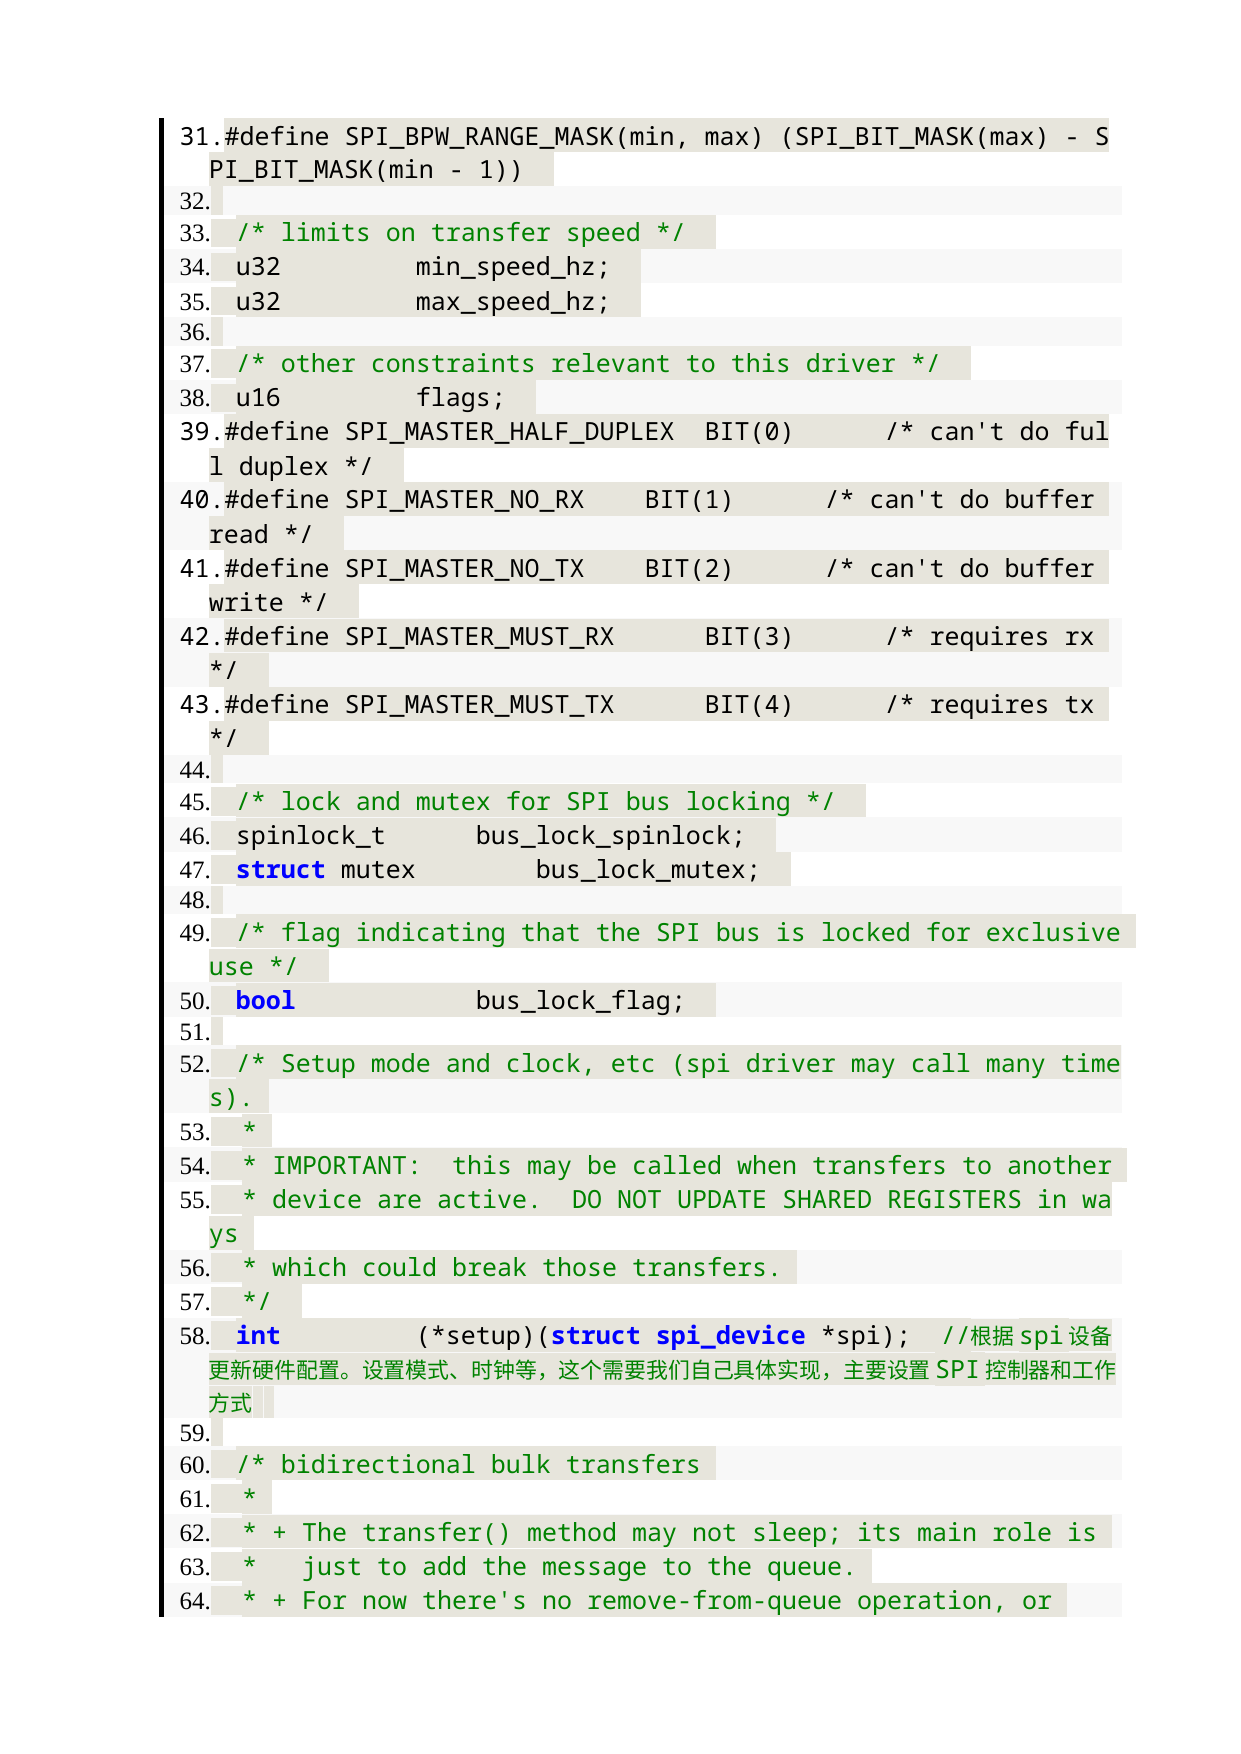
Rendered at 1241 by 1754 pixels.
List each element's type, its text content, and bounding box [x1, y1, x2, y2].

list * [164, 1113, 1122, 1147]
list /* lock and mutex for SPI bus locking */ [164, 783, 1122, 817]
list * which could break those transfers. [164, 1250, 1122, 1284]
list spinlock_t bus_lock_spinlock; [164, 817, 1122, 852]
list * [164, 1480, 1122, 1514]
list #define SPI_BPW_RANGE_MASK(min, max) (SPI_BIT_MASK(max) - SPI_BIT_MASK(min - 1)) [164, 118, 1122, 186]
list * just to add the message to the queue. [164, 1548, 1122, 1583]
list #define SPI_MASTER_HALF_DUPLEX BIT(0) /* can't do full duplex */ [164, 414, 1122, 482]
list /* flag indicating that the SPI bus is locked for exclusive use */ [164, 914, 1122, 982]
list */ [164, 1284, 1122, 1318]
list /* other constraints relevant to this driver */ [164, 346, 1122, 380]
list bool bus_lock_flag; [164, 982, 1122, 1017]
list /* limits on transfer speed */ [164, 215, 1122, 249]
list #define SPI_MASTER_MUST_RX BIT(3) /* requires rx */ [164, 618, 1122, 687]
list #define SPI_MASTER_NO_TX BIT(2) /* can't do buffer write */ [164, 550, 1122, 618]
list u16 flags; [164, 380, 1122, 414]
list * + For now there's no remove-from-queue operation, or [164, 1583, 1122, 1617]
list u32 min_speed_hz; [164, 249, 1122, 283]
list #define SPI_MASTER_MUST_TX BIT(4) /* requires tx */ [164, 687, 1122, 755]
list struct mutex bus_lock_mutex; [164, 852, 1122, 886]
list * + The transfer() method may not sleep; its main role is [164, 1514, 1122, 1548]
list * IMPORTANT: this may be called when transfers to another [164, 1147, 1122, 1182]
list * device are active. DO NOT UPDATE SHARED REGISTERS in ways [164, 1182, 1122, 1250]
list int (*setup)(struct spi_device *spi); //根据spi设备更新硬件配置。设置模式、时钟等，这个需要我们自己具体实现，主要设置SPI控制器和工作方式 [164, 1318, 1122, 1418]
list /* bidirectional bulk transfers [164, 1446, 1122, 1480]
list #define SPI_MASTER_NO_RX BIT(1) /* can't do buffer read */ [164, 482, 1122, 550]
list u32 max_speed_hz; [164, 283, 1122, 317]
list /* Setup mode and clock, etc (spi driver may call many times). [164, 1045, 1122, 1113]
